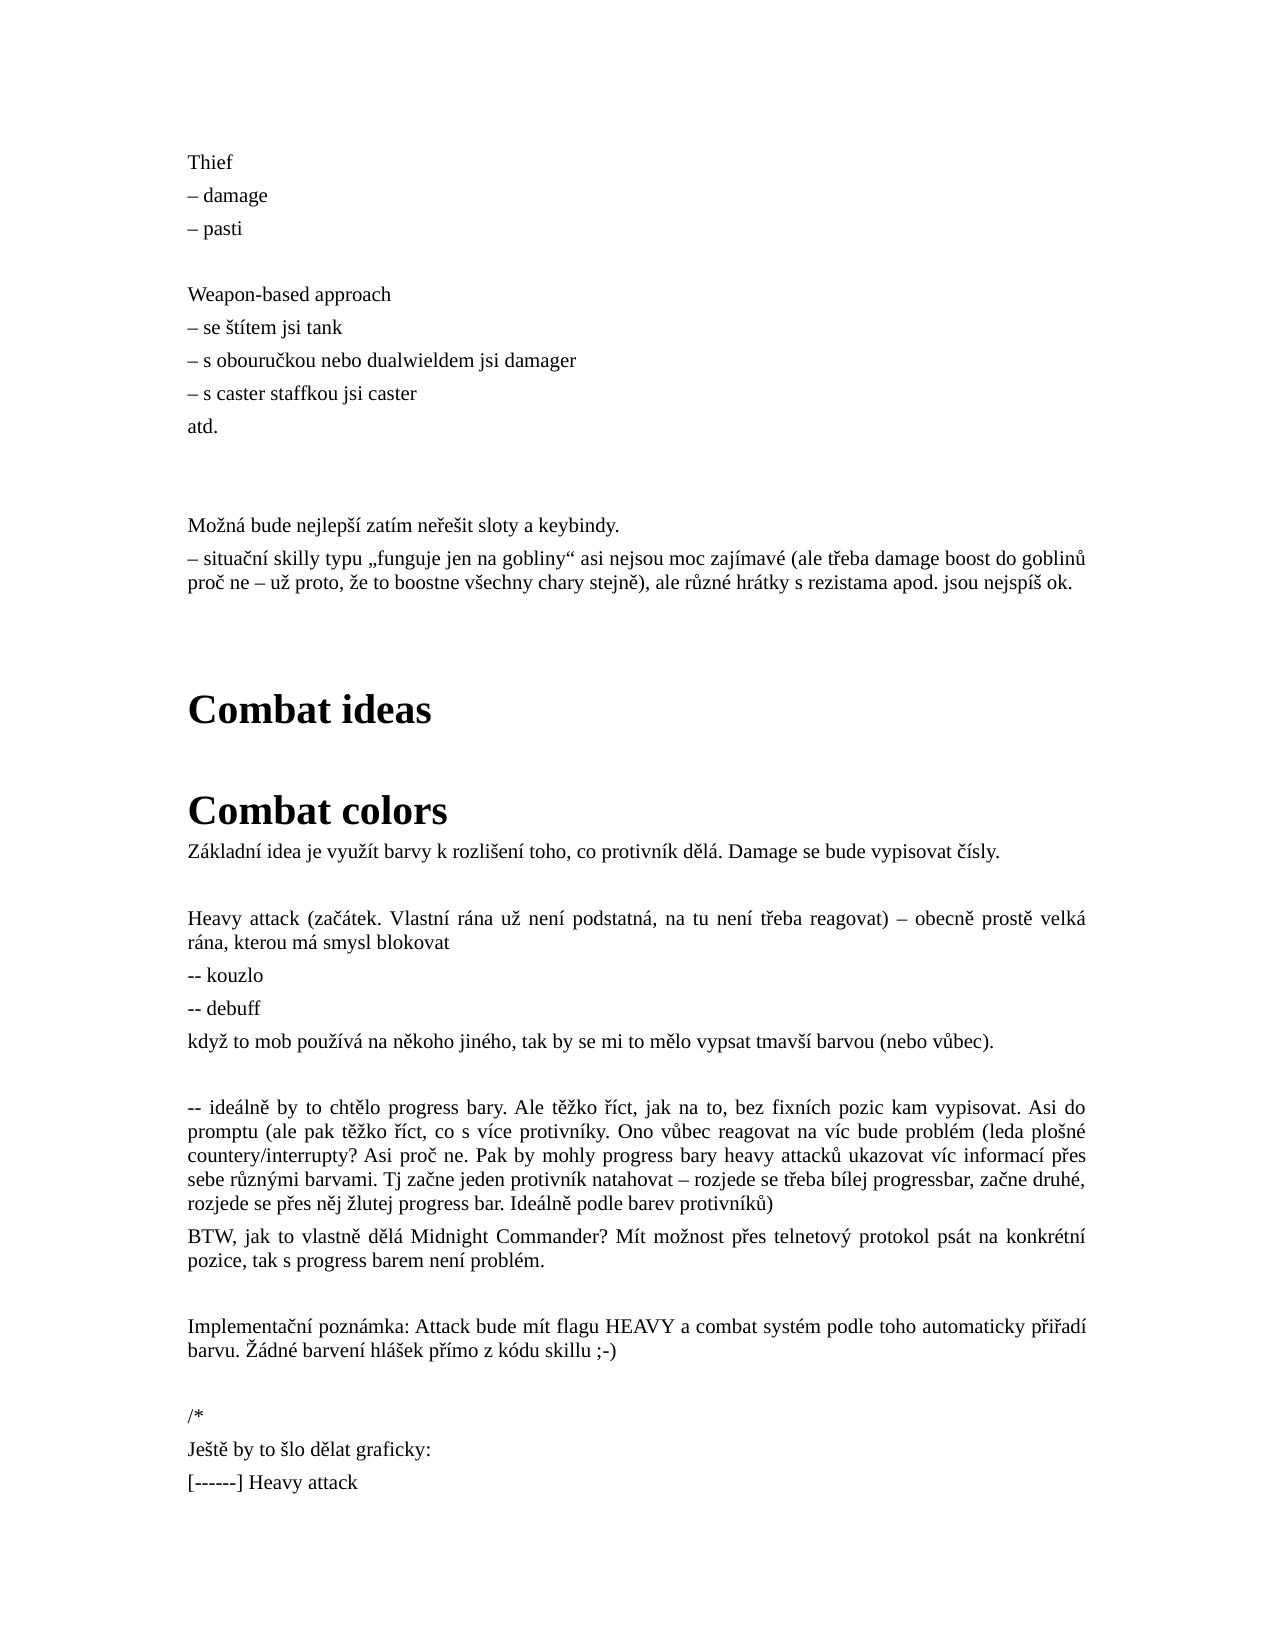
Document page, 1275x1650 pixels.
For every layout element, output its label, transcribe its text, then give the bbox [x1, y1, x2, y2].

text – s obouručkou nebo dualwieldem jsi damager [187, 348, 1087, 372]
text – situační skilly typu „funguje jen na gobliny“ asi nejsou moc zajímavé (ale třeba damage boost do goblinů proč ne – už proto, že to boostne všechny chary stejně), ale různé hrátky s rezistama apod. jsou nejspíš ok. [187, 546, 1087, 594]
text Možná bude nejlepší zatím neřešit sloty a keybindy. [187, 513, 1087, 537]
text /* [187, 1404, 1087, 1428]
text Weapon-based approach [187, 282, 1087, 306]
text – pasti [187, 216, 1087, 240]
text – s caster staffkou jsi caster [187, 381, 1087, 405]
subtitle Combat ideas [187, 684, 1087, 732]
text BTW, jak to vlastně dělá Midnight Commander? Mít možnost přes telnetový protokol psát na konkrétní pozice, tak s progress barem není problém. [187, 1224, 1087, 1272]
text -- ideálně by to chtělo progress bary. Ale těžko říct, jak na to, bez fixních pozic kam vypisovat. Asi do promptu (ale pak těžko říct, co s více protivníky. Ono vůbec reagovat na víc bude problém (leda plošné countery/interrupty? Asi proč ne. Pak by mohly progress bary heavy attacků ukazovat víc informací přes sebe různými barvami. Tj začne jeden protivník natahovat – rozjede se třeba bílej progressbar, začne druhé, rozjede se přes něj žlutej progress bar. Ideálně podle barev protivníků) [187, 1095, 1087, 1215]
text -- kouzlo [187, 963, 1087, 987]
text Základní idea je využít barvy k rozlišení toho, co protivník dělá. Damage se bude vypisovat čísly. [187, 839, 1087, 863]
text atd. [187, 414, 1087, 438]
text -- debuff [187, 996, 1087, 1020]
text Implementační poznámka: Attack bude mít flagu HEAVY a combat systém podle toho automaticky přiřadí barvu. Žádné barvení hlášek přímo z kódu skillu ;-) [187, 1314, 1087, 1362]
text Thief [187, 150, 1087, 174]
text Ještě by to šlo dělat graficky: [187, 1437, 1087, 1461]
text – se štítem jsi tank [187, 315, 1087, 339]
text – damage [187, 183, 1087, 207]
subtitle Combat colors [187, 786, 1087, 833]
text když to mob používá na někoho jiného, tak by se mi to mělo vypsat tmavší barvou (nebo vůbec). [187, 1029, 1087, 1053]
text [------] Heavy attack [187, 1470, 1087, 1494]
text Heavy attack (začátek. Vlastní rána už není podstatná, na tu není třeba reagovat) – obecně prostě velká rána, kterou má smysl blokovat [187, 906, 1087, 954]
